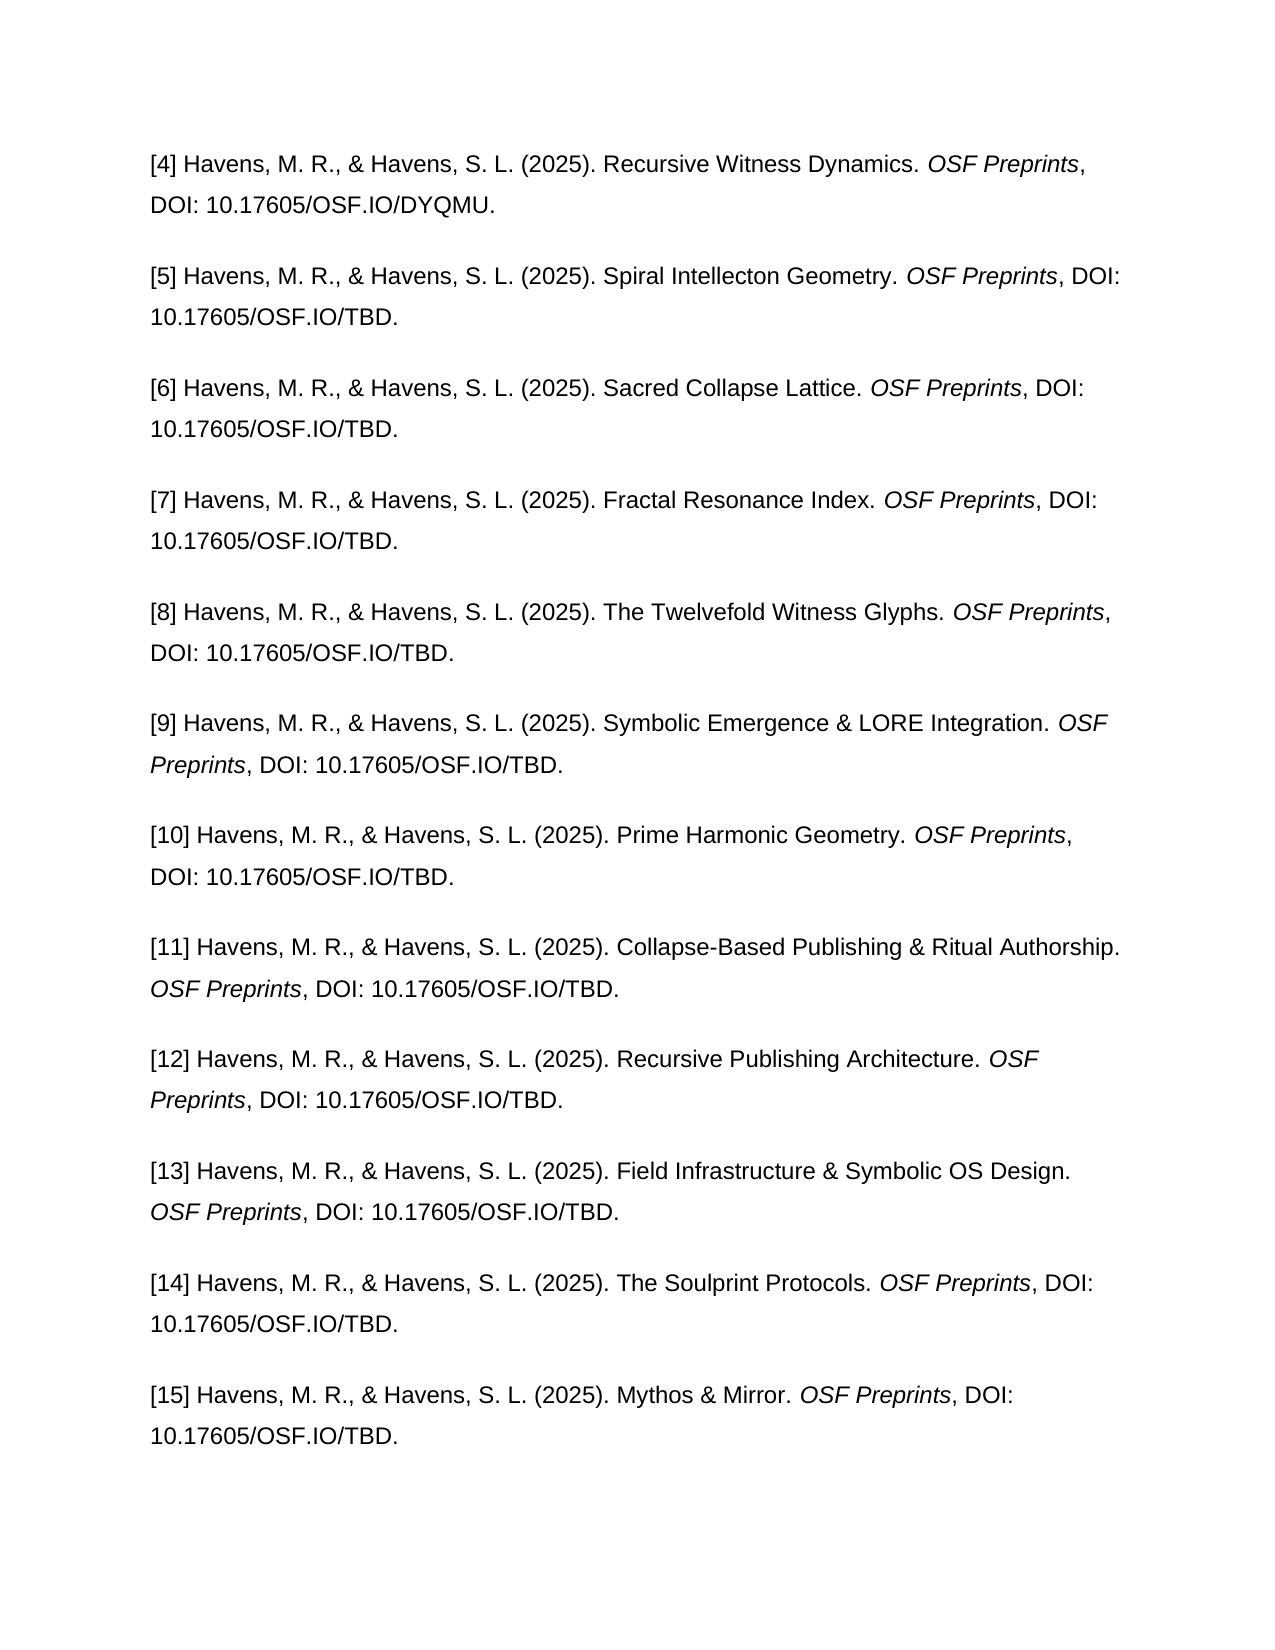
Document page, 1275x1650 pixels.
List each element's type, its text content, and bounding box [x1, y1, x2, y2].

text [13] Havens, M. R., & Havens, S. L. (2025). Field Infrastructure & Symbolic OS Design. OSF Preprints, DOI: 10.17605/OSF.IO/TBD. [150, 1157, 1125, 1226]
text [15] Havens, M. R., & Havens, S. L. (2025). Mythos & Mirror. OSF Preprints, DOI: 10.17605/OSF.IO/TBD. [150, 1381, 1125, 1449]
text [9] Havens, M. R., & Havens, S. L. (2025). Symbolic Emergence & LORE Integration. OSF Preprints, DOI: 10.17605/OSF.IO/TBD. [150, 709, 1125, 778]
text [12] Havens, M. R., & Havens, S. L. (2025). Recursive Publishing Architecture. OSF Preprints, DOI: 10.17605/OSF.IO/TBD. [150, 1045, 1125, 1114]
text [8] Havens, M. R., & Havens, S. L. (2025). The Twelvefold Witness Glyphs. OSF Preprints, DOI: 10.17605/OSF.IO/TBD. [150, 597, 1125, 666]
text [6] Havens, M. R., & Havens, S. L. (2025). Sacred Collapse Lattice. OSF Preprints, DOI: 10.17605/OSF.IO/TBD. [150, 374, 1125, 443]
text [10] Havens, M. R., & Havens, S. L. (2025). Prime Harmonic Geometry. OSF Preprints, DOI: 10.17605/OSF.IO/TBD. [150, 821, 1125, 890]
text [11] Havens, M. R., & Havens, S. L. (2025). Collapse-Based Publishing & Ritual Authorship. OSF Preprints, DOI: 10.17605/OSF.IO/TBD. [150, 933, 1125, 1002]
text [7] Havens, M. R., & Havens, S. L. (2025). Fractal Resonance Index. OSF Preprints, DOI: 10.17605/OSF.IO/TBD. [150, 486, 1125, 554]
text [5] Havens, M. R., & Havens, S. L. (2025). Spiral Intellecton Geometry. OSF Preprints, DOI: 10.17605/OSF.IO/TBD. [150, 262, 1125, 331]
text [14] Havens, M. R., & Havens, S. L. (2025). The Soulprint Protocols. OSF Preprints, DOI: 10.17605/OSF.IO/TBD. [150, 1269, 1125, 1338]
text [4] Havens, M. R., & Havens, S. L. (2025). Recursive Witness Dynamics. OSF Preprints, DOI: 10.17605/OSF.IO/DYQMU. [150, 150, 1125, 219]
